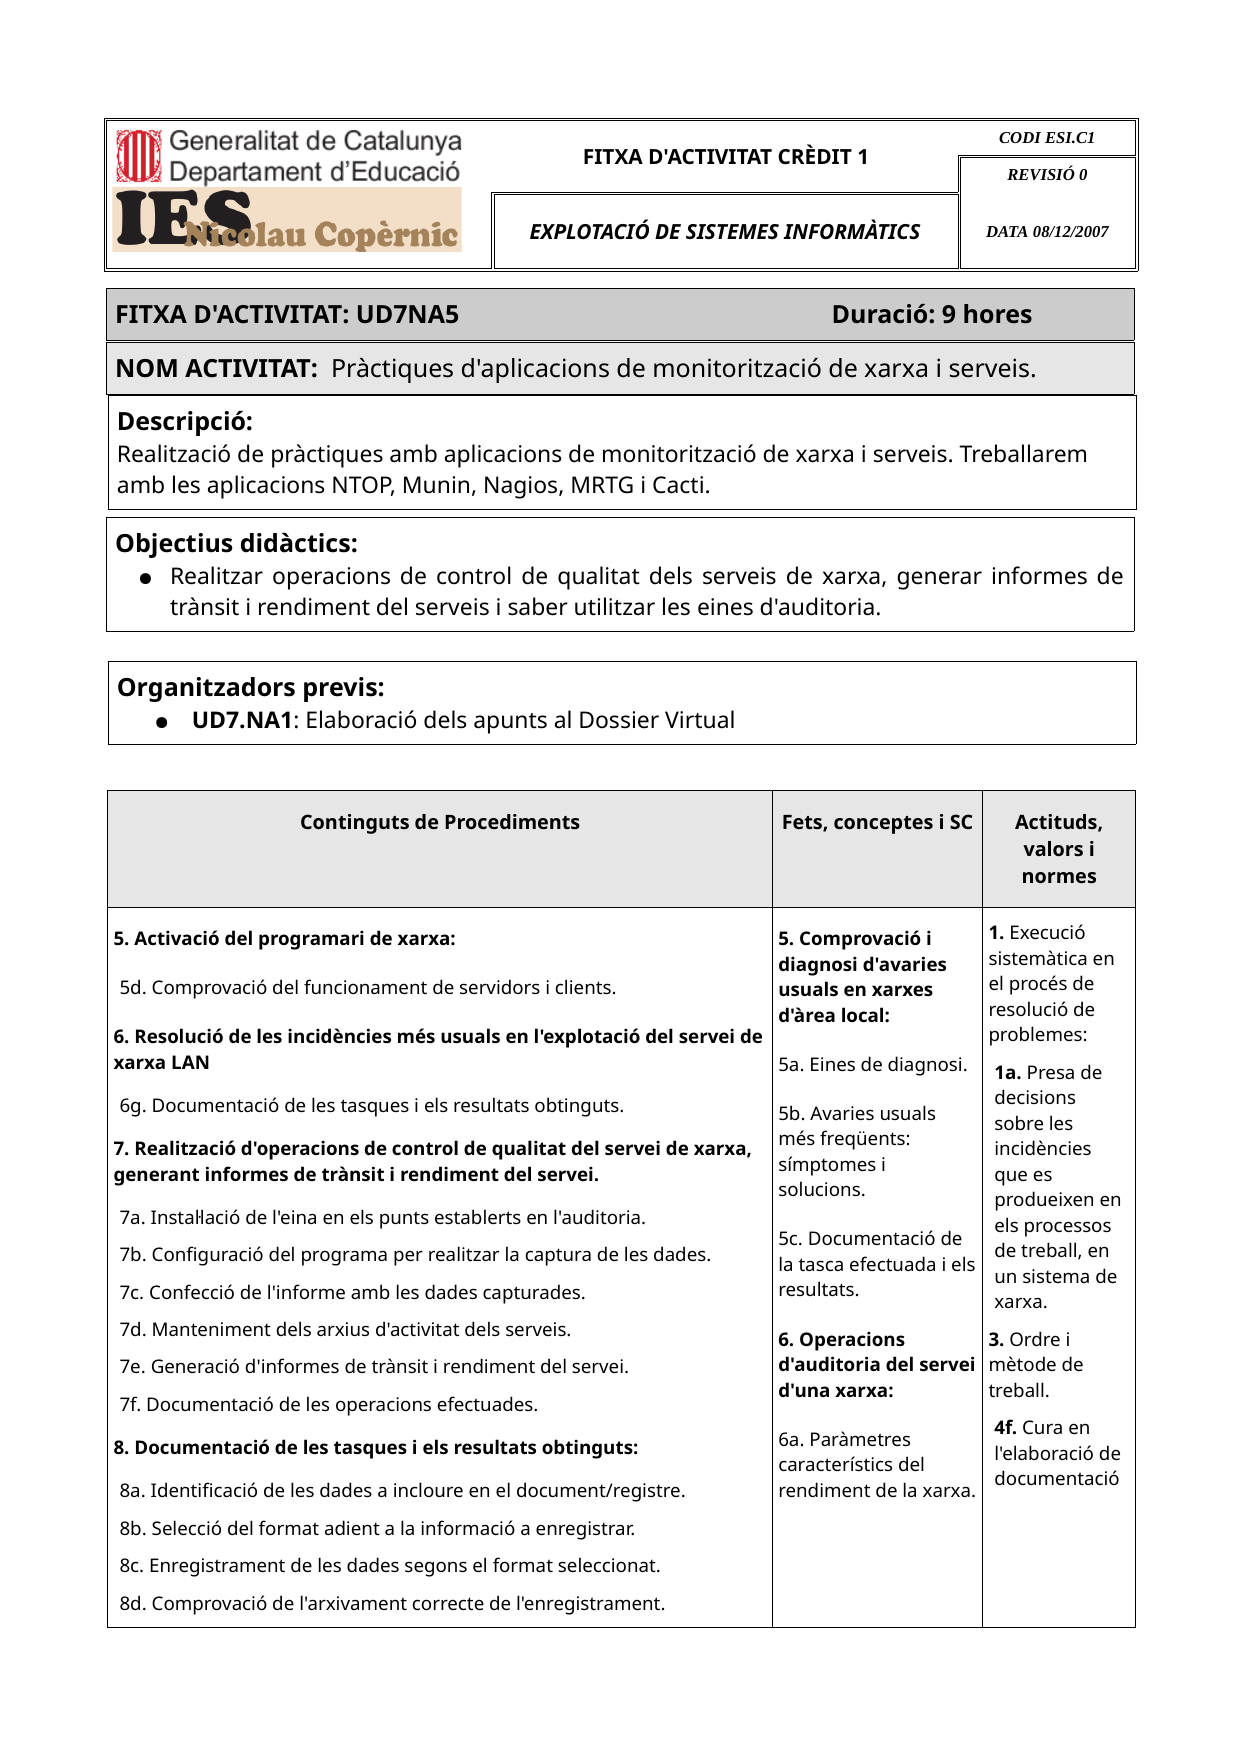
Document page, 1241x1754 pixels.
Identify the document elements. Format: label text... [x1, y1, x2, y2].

text FITXA D'ACTIVITAT: UD7NA5 Duració: 9 hores [115, 297, 1125, 331]
table_cell EXPLOTACIÓ DE SISTEMES INFORMÀTICS [495, 195, 958, 268]
table_header Fets, conceptes i SC [773, 791, 982, 907]
text Realització de pràctiques amb aplicacions de monitorització de xarxa i serveis. Treballarem amb les aplicacions NTOP, Munin, Nagios, MRTG i Cacti. [117, 438, 1127, 501]
picture [112, 124, 466, 252]
table_header FITXA D'ACTIVITAT CRÈDIT 1 [493, 121, 959, 192]
table_cell 1. Execució sistemàtica en el procés de resolució de problemes: 1a. Presa de decisions sobre les incidències que es produeixen en els processos de treball, en un sistema de xarxa. 3. Ordre i mètode de treball. 4f. Cura en l'elaboració de documentació [983, 908, 1135, 1627]
table_cell DATA 08/12/2007 [961, 192, 1135, 268]
list Realitzar operacions de control de qualitat dels serveis de xarxa, generar informes de trànsit i rendiment del serveis i saber utilitzar les eines d'auditoria. [138, 560, 1125, 622]
table_cell REVISIÓ 0 [961, 158, 1135, 192]
text Objectius didàctics: [115, 526, 1125, 560]
table_header CODI ESI.C1 [959, 121, 1135, 155]
table_header [107, 121, 492, 268]
table_header Actituds, valors i normes [983, 791, 1135, 907]
text NOM ACTIVITAT: Pràctiques d'aplicacions de monitorització de xarxa i serveis. [115, 351, 1125, 385]
table_cell 5. Comprovació i diagnosi d'avaries usuals en xarxes d'àrea local: 5a. Eines de diagnosi. 5b. Avaries usuals més freqüents: símptomes i solucions. 5c. Documentació de la tasca efectuada i els resultats. 6. Operacions d'auditoria del servei d'una xarxa: 6a. Paràmetres característics del rendiment de la xarxa. [773, 908, 982, 1627]
list UD7.NA1: Elaboració dels apunts al Dossier Virtual [154, 704, 1127, 735]
text Organitzadors previs: [117, 669, 1127, 704]
table_header Continguts de Procediments [108, 791, 772, 907]
text Descripció: [117, 404, 1127, 438]
table_cell 5. Activació del programari de xarxa: 5d. Comprovació del funcionament de servidors i clients. 6. Resolució de les incidències més usuals en l'explotació del servei de xarxa LAN 6g. Documentació de les tasques i els resultats obtinguts. 7. Realització d'operacions de control de qualitat del servei de xarxa, generant informes de trànsit i rendiment del servei. 7a. Instal·lació de l'eina en els punts establerts en l'auditoria. 7b. Configuració del programa per realitzar la captura de les dades. 7c. Confecció de l'informe amb les dades capturades. 7d. Manteniment dels arxius d'activitat dels serveis. 7e. Generació d'informes de trànsit i rendiment del servei. 7f. Documentació de les operacions efectuades. 8. Documentació de les tasques i els resultats obtinguts: 8a. Identificació de les dades a incloure en el document/registre. 8b. Selecció del format adient a la informació a enregistrar. 8c. Enregistrament de les dades segons el format seleccionat. 8d. Comprovació de l'arxivament correcte de l'enregistrament. [108, 908, 772, 1627]
